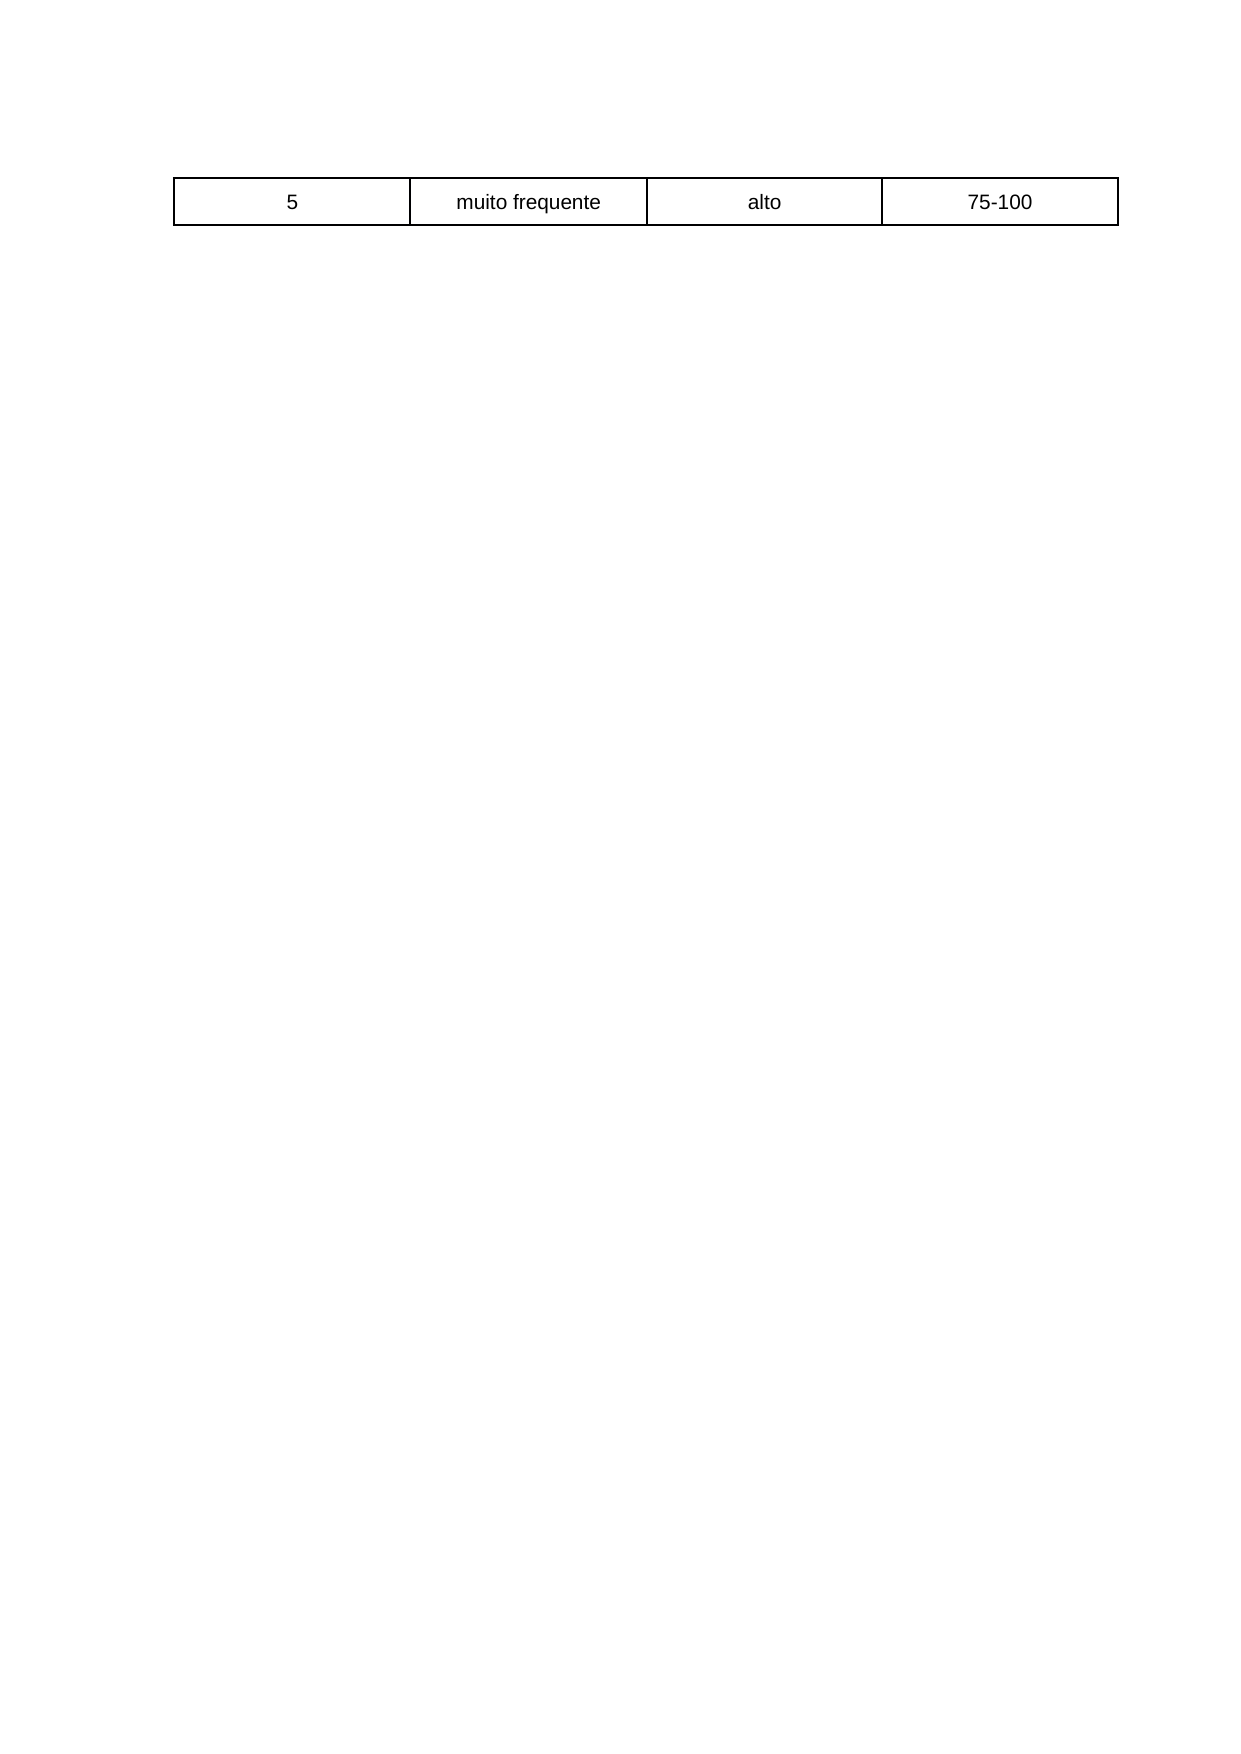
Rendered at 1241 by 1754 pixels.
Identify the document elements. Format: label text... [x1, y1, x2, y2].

table_cell 75-100 [883, 179, 1117, 224]
table_cell alto [648, 179, 881, 224]
table_cell 5 [175, 179, 409, 224]
table_cell muito frequente [411, 179, 646, 224]
